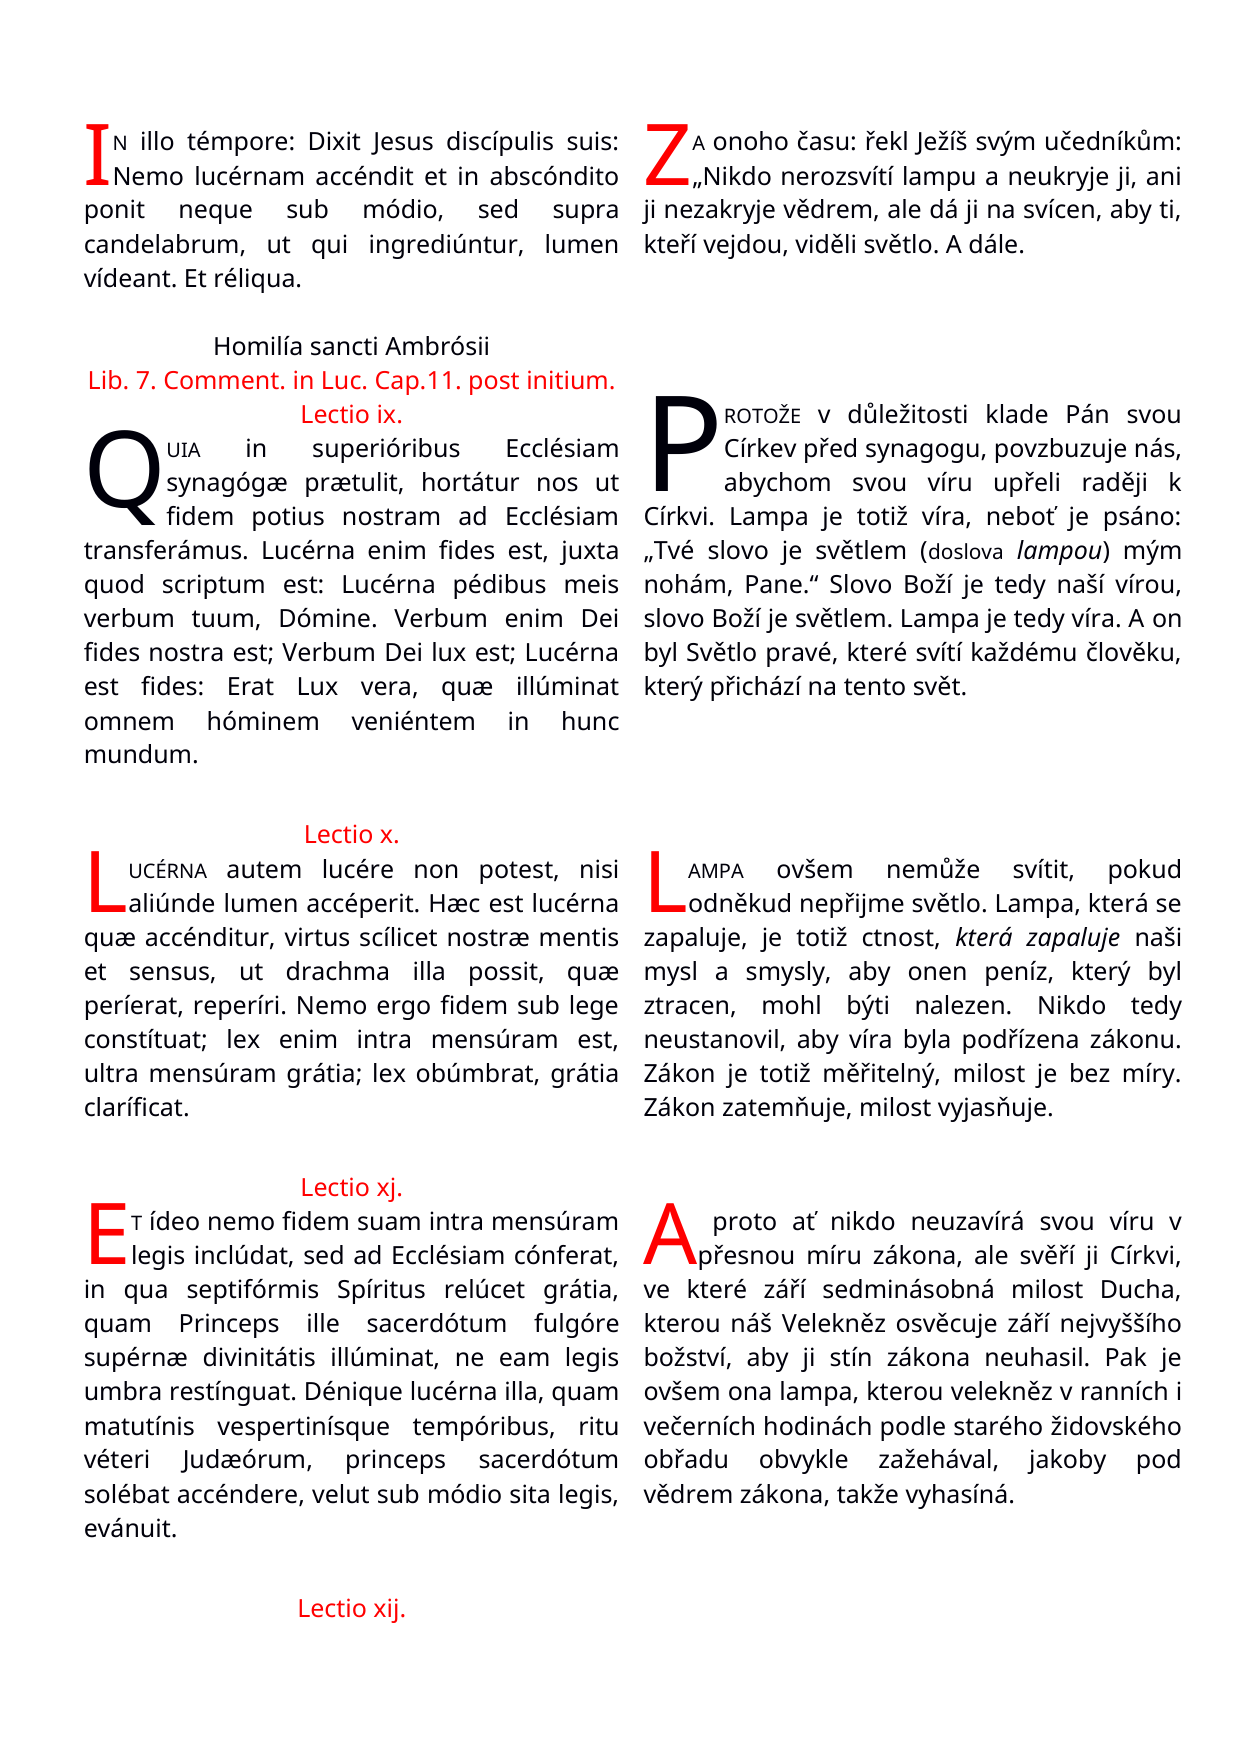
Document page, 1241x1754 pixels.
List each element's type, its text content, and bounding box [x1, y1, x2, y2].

table_cell Lectio xj. Et ídeo nemo fidem suam intra mensúram legis inclúdat, sed ad Ecclésiam cónferat, in qua septifórmis Spíritus relúcet grátia, quam Princeps ille sacerdótum fulgóre supérnæ divinitátis illúminat, ne eam legis umbra restínguat. Dénique lucérna illa, quam matutínis vespertinísque tempóribus, ritu véteri Judæórum, princeps sacerdótum solébat accéndere, velut sub módio sita legis, evánuit. [72, 1164, 631, 1584]
table_cell In III. Nocturno Léctio sancti Evangélii secúndum Lucam. Cap. 11:33-36 In illo témpore: Dixit Jesus discípulis suis: Nemo lucérnam accéndit et in abscóndito ponit neque sub módio, sed supra candelabrum, ut qui ingrediúntur, lumen vídeant. Et réliqua. Homilía sancti Ambrósii Lib. 7. Comment. in Luc. Cap.11. post initium. Lectio ix. Quia in superióribus Ecclésiam synagógæ prætulit, hortátur nos ut fidem potius nostram ad Ecclésiam transferámus. Lucérna enim fides est, juxta quod scriptum est: Lucérna pédibus meis verbum tuum, Dómine. Verbum enim Dei fides nostra est; Verbum Dei lux est; Lucérna est fides: Erat Lux vera, quæ illúminat omnem hóminem veniéntem in hunc mundum. [72, 118, 631, 811]
table_cell Lectio x. Lucérna autem lucére non potest, nisi aliúnde lumen accéperit. Hæc est lucérna quæ accénditur, virtus scílicet nostræ mentis et sensus, ut drachma illa possit, quæ períerat, reperíri. Nemo ergo fidem sub lege constítuat; lex enim intra mensúram est, ultra mensúram grátia; lex obúmbrat, grátia claríficat. [72, 811, 631, 1164]
table_cell Lectio xij. [72, 1584, 631, 1630]
table_cell [631, 1584, 1194, 1630]
table_cell Lampa ovšem nemůže svítit, pokud odněkud nepřijme světlo. Lampa, která se zapaluje, je totiž ctnost, která zapaluje naši mysl a smysly, aby onen peníz, který byl ztracen, mohl býti nalezen. Nikdo tedy neustanovil, aby víra byla podřízena zákonu. Zákon je totiž měřitelný, milost je bez míry. Zákon zatemňuje, milost vyjasňuje. [631, 811, 1194, 1164]
table_cell A proto ať nikdo neuzavírá svou víru v přesnou míru zákona, ale svěří ji Církvi, ve které září sedminásobná milost Ducha, kterou náš Velekněz osvěcuje září nejvyššího božství, aby ji stín zákona neuhasil. Pak je ovšem ona lampa, kterou velekněz v ranních i večerních hodinách podle starého židovského obřadu obvykle zažehával, jakoby pod vědrem zákona, takže vyhasíná. [631, 1164, 1194, 1584]
table_cell Za onoho času: řekl Ježíš svým učedníkům: „Nikdo nerozsvítí lampu a neukryje ji, ani ji nezakryje vědrem, ale dá ji na svícen, aby ti, kteří vejdou, viděli světlo. A dále. Protože v důležitosti klade Pán svou Církev před synagogu, povzbuzuje nás, abychom svou víru upřeli raději k Církvi. Lampa je totiž víra, neboť je psáno: „Tvé slovo je světlem (doslova lampou) mým nohám, Pane.“ Slovo Boží je tedy naší vírou, slovo Boží je světlem. Lampa je tedy víra. A on byl Světlo pravé, které svítí každému člověku, který přichází na tento svět. [631, 118, 1194, 811]
